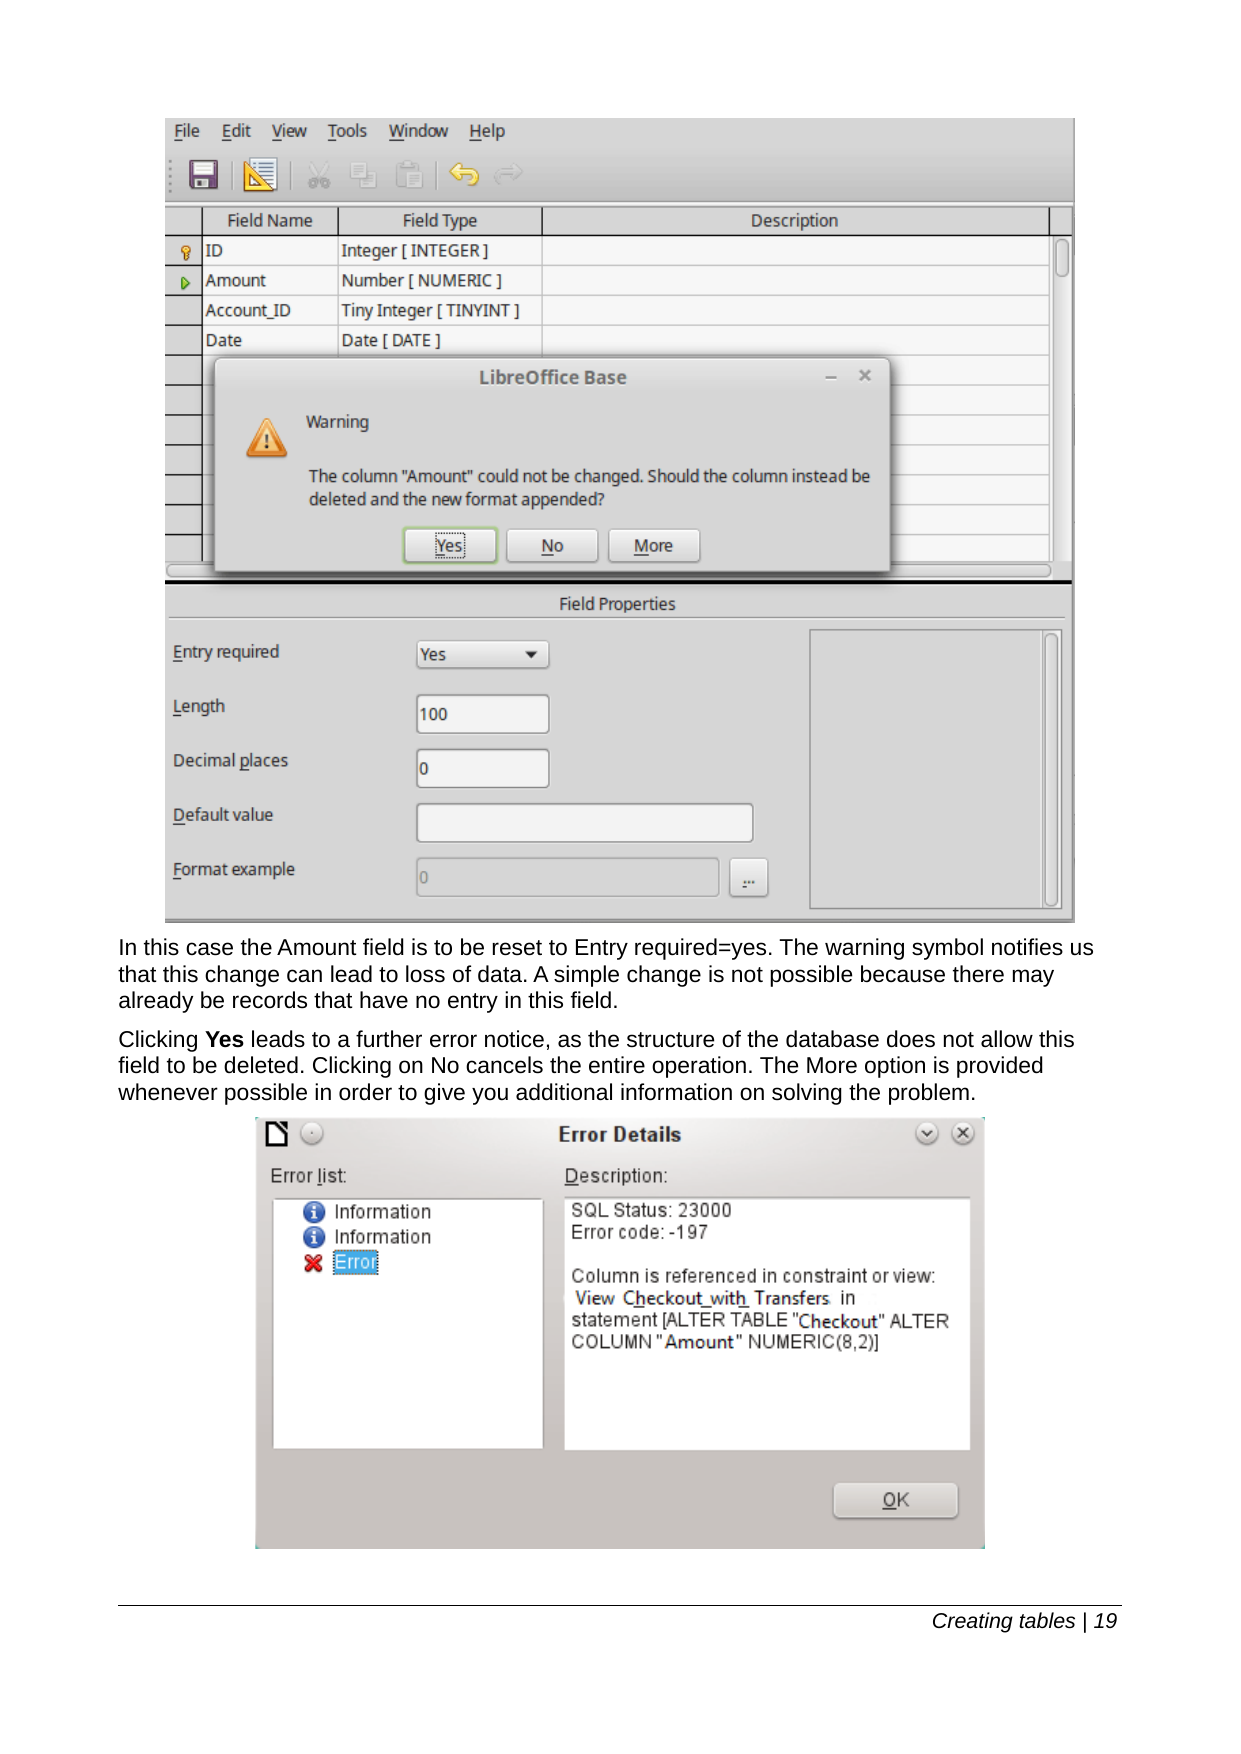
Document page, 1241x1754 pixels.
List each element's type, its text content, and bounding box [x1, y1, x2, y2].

picture [165, 118, 1075, 923]
picture [255, 1117, 985, 1549]
text Clicking Yes leads to a further error notice, as the structure of the database does not allow this field to be deleted. Clicking on No cancels the entire operation. The More option is provided whenever possible in order to give you additional information on solving the problem. [118, 1026, 1122, 1105]
text In this case the Amount field is to be reset to Entry required=yes. The warning symbol notifies us that this change can lead to loss of data. A simple change is not possible because there may already be records that have no entry in this field. [118, 934, 1122, 1013]
